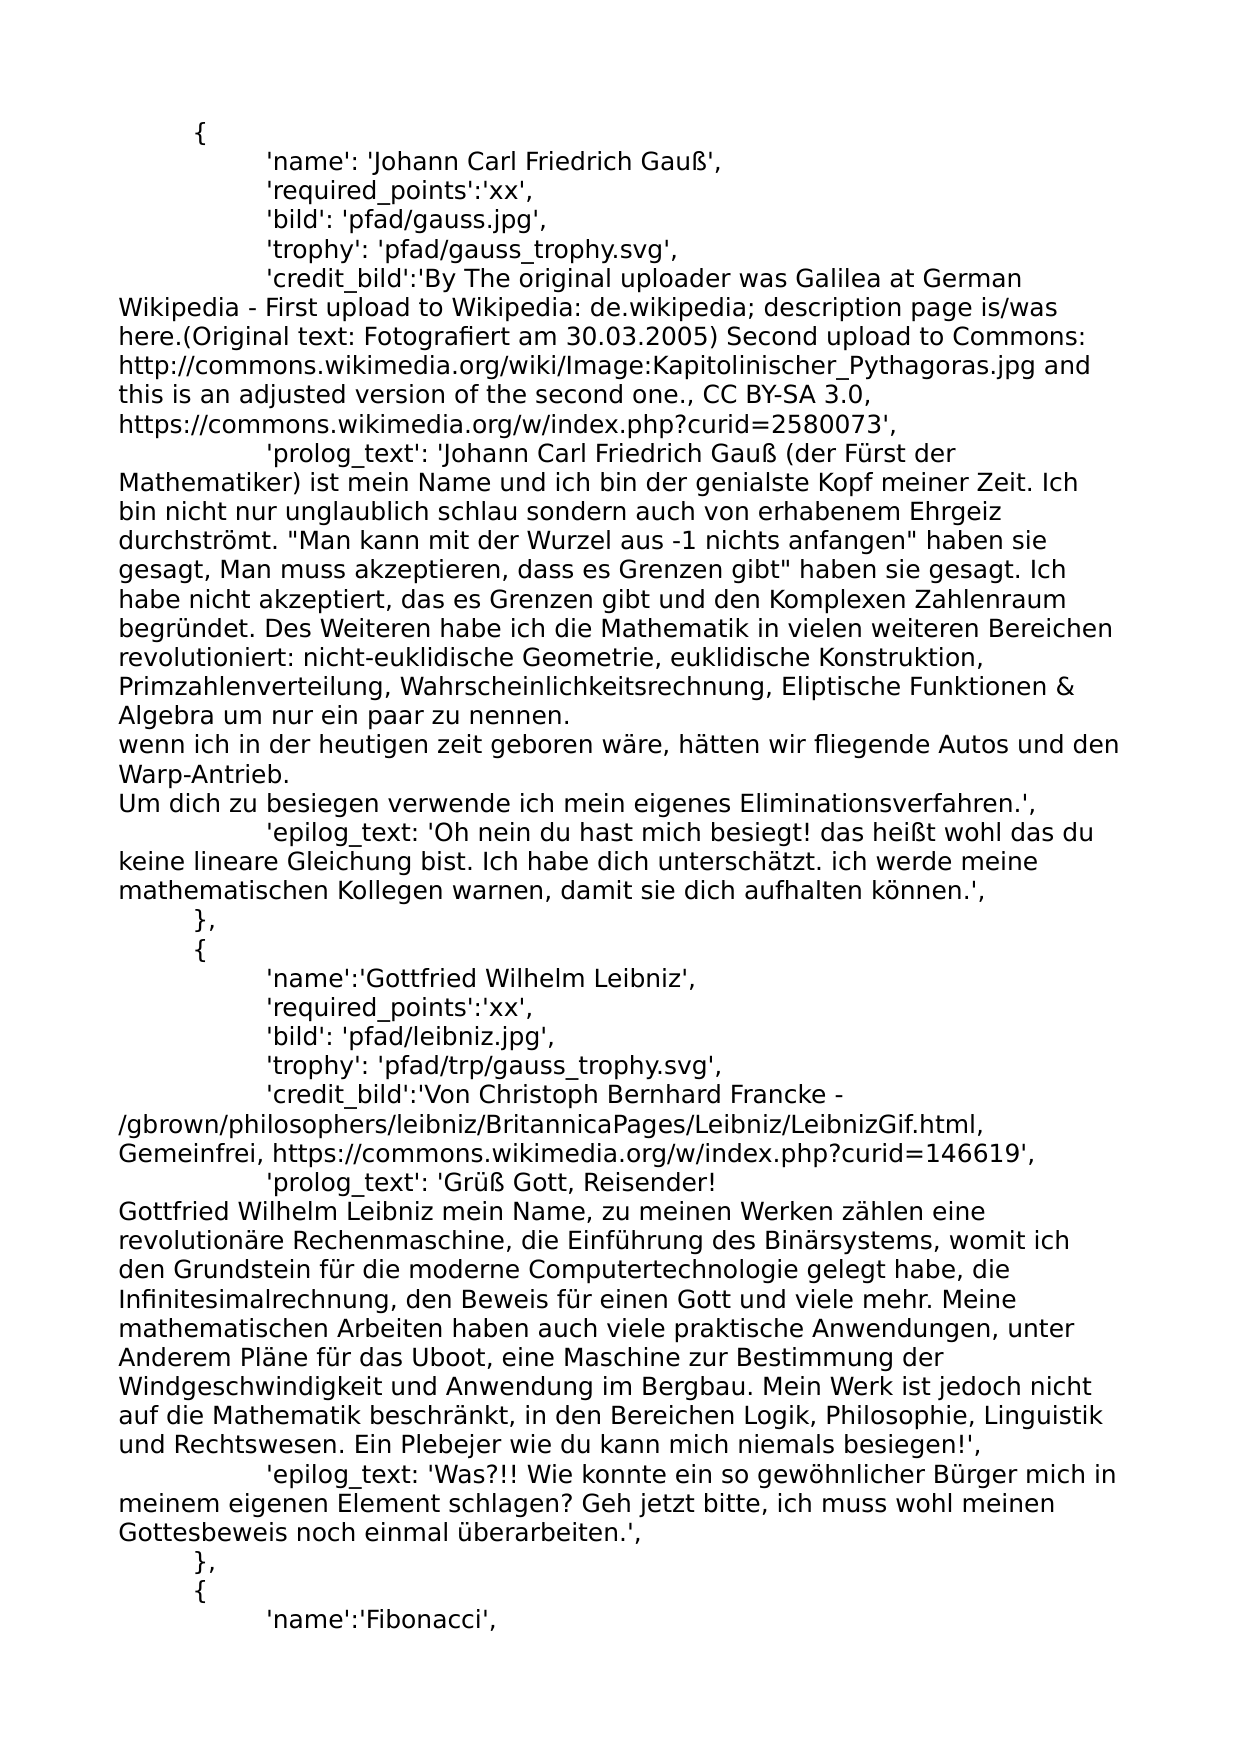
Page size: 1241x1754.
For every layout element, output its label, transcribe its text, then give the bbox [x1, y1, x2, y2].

text 'bild': 'pfad/gauss.jpg', [118, 206, 1122, 235]
text { [118, 935, 1122, 964]
text 'credit_bild':'By The original uploader was Galilea at German Wikipedia - First upload to Wikipedia: de.wikipedia; description page is/was here.(Original text: Fotografiert am 30.03.2005) Second upload to Commons: http://commons.wikimedia.org/wiki/Image:Kapitolinischer_Pythagoras.jpg and this is an adjusted version of the second one., CC BY-SA 3.0, https://commons.wikimedia.org/w/index.php?curid=2580073', [118, 264, 1122, 439]
text { [118, 118, 1122, 147]
text }, [118, 1547, 1122, 1576]
text 'prolog_text': 'Grüß Gott, Reisender! [118, 1168, 1122, 1197]
text 'bild': 'pfad/leibniz.jpg', [118, 1022, 1122, 1051]
text 'trophy': 'pfad/gauss_trophy.svg', [118, 235, 1122, 264]
text 'name':'Gottfried Wilhelm Leibniz', [118, 964, 1122, 993]
text 'name': 'Johann Carl Friedrich Gauß', [118, 147, 1122, 176]
text 'required_points':'xx', [118, 993, 1122, 1022]
text { [118, 1576, 1122, 1606]
text 'epilog_text: 'Was?!! Wie konnte ein so gewöhnlicher Bürger mich in meinem eigenen Element schlagen? Geh jetzt bitte, ich muss wohl meinen Gottesbeweis noch einmal überarbeiten.', [118, 1460, 1122, 1547]
text Um dich zu besiegen verwende ich mein eigenes Eliminationsverfahren.', [118, 789, 1122, 818]
text 'trophy': 'pfad/trp/gauss_trophy.svg', [118, 1051, 1122, 1081]
text 'credit_bild':'Von Christoph Bernhard Francke - /gbrown/philosophers/leibniz/BritannicaPages/Leibniz/LeibnizGif.html, Gemeinfrei, https://commons.wikimedia.org/w/index.php?curid=146619', [118, 1081, 1122, 1168]
text wenn ich in der heutigen zeit geboren wäre, hätten wir fliegende Autos und den Warp-Antrieb. [118, 731, 1122, 789]
text 'epilog_text: 'Oh nein du hast mich besiegt! das heißt wohl das du keine lineare Gleichung bist. Ich habe dich unterschätzt. ich werde meine mathematischen Kollegen warnen, damit sie dich aufhalten können.', [118, 818, 1122, 906]
text 'name':'Fibonacci', [118, 1606, 1122, 1635]
text Gottfried Wilhelm Leibniz mein Name, zu meinen Werken zählen eine revolutionäre Rechenmaschine, die Einführung des Binärsystems, womit ich den Grundstein für die moderne Computertechnologie gelegt habe, die Infinitesimalrechnung, den Beweis für einen Gott und viele mehr. Meine mathematischen Arbeiten haben auch viele praktische Anwendungen, unter Anderem Pläne für das Uboot, eine Maschine zur Bestimmung der Windgeschwindigkeit und Anwendung im Bergbau. Mein Werk ist jedoch nicht auf die Mathematik beschränkt, in den Bereichen Logik, Philosophie, Linguistik und Rechtswesen. Ein Plebejer wie du kann mich niemals besiegen!', [118, 1197, 1122, 1460]
text 'prolog_text': 'Johann Carl Friedrich Gauß (der Fürst der Mathematiker) ist mein Name und ich bin der genialste Kopf meiner Zeit. Ich bin nicht nur unglaublich schlau sondern auch von erhabenem Ehrgeiz durchströmt. "Man kann mit der Wurzel aus -1 nichts anfangen" haben sie gesagt, Man muss akzeptieren, dass es Grenzen gibt" haben sie gesagt. Ich habe nicht akzeptiert, das es Grenzen gibt und den Komplexen Zahlenraum begründet. Des Weiteren habe ich die Mathematik in vielen weiteren Bereichen revolutioniert: nicht-euklidische Geometrie, euklidische Konstruktion, Primzahlenverteilung, Wahrscheinlichkeitsrechnung, Eliptische Funktionen & Algebra um nur ein paar zu nennen. [118, 439, 1122, 731]
text }, [118, 906, 1122, 935]
text 'required_points':'xx', [118, 176, 1122, 206]
